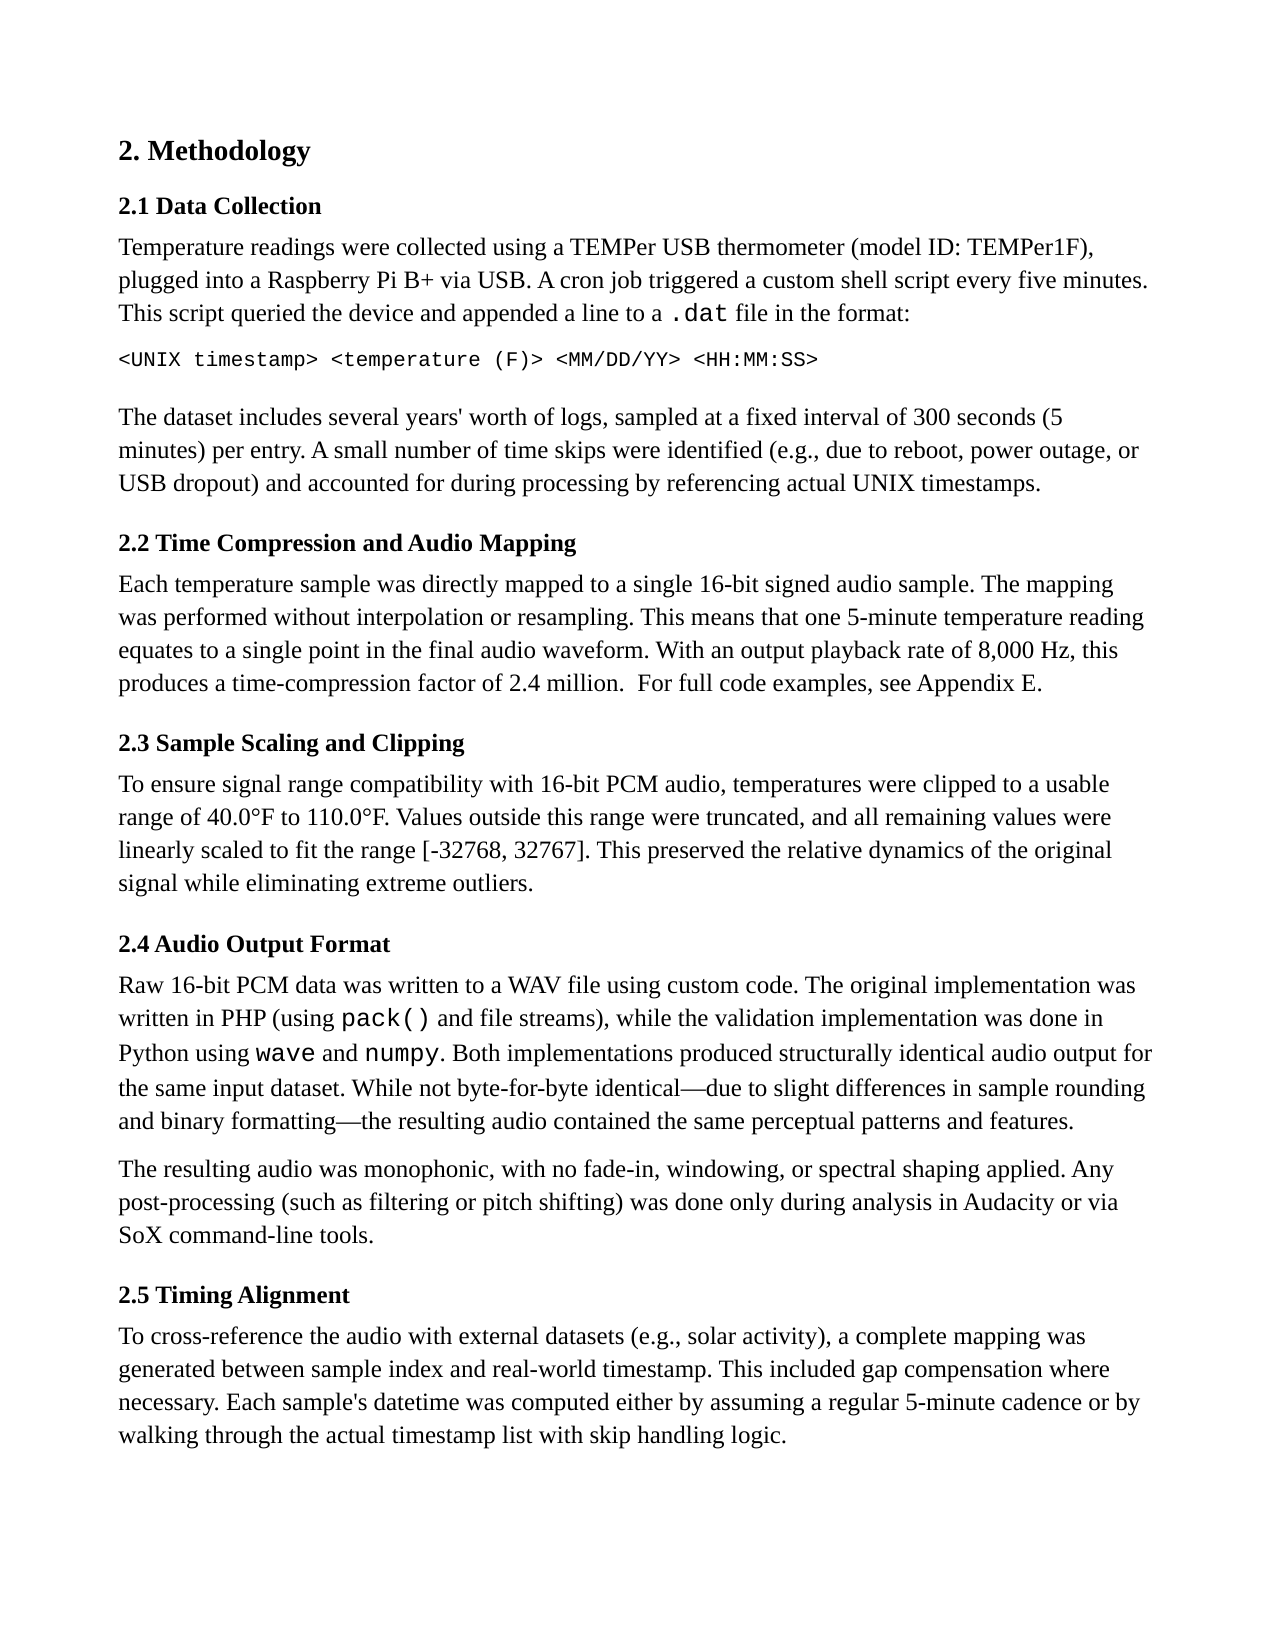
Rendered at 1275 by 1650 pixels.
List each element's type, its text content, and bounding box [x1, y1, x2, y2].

text Each temperature sample was directly mapped to a single 16-bit signed audio sample. The mapping was performed without interpolation or resampling. This means that one 5-minute temperature reading equates to a single point in the final audio waveform. With an output playback rate of 8,000 Hz, this produces a time-compression factor of 2.4 million. For full code examples, see Appendix E. [118, 569, 1157, 697]
text The resulting audio was monophonic, with no fade-in, windowing, or spectral shaping applied. Any post-processing (such as filtering or pitch shifting) was done only during analysis in Audacity or via SoX command-line tools. [118, 1154, 1157, 1248]
text <UNIX timestamp> <temperature (F)> <MM/DD/YY> <HH:MM:SS> [118, 348, 1157, 372]
text To ensure signal range compatibility with 16-bit PCM audio, temperatures were clipped to a usable range of 40.0°F to 110.0°F. Values outside this range were truncated, and all remaining values were linearly scaled to fit the range [-32768, 32767]. This preserved the relative dynamics of the original signal while eliminating extreme outliers. [118, 769, 1157, 897]
subtitle 2.3 Sample Scaling and Clipping [118, 728, 1157, 757]
subtitle 2.4 Audio Output Format [118, 929, 1157, 957]
text Raw 16-bit PCM data was written to a WAV file using custom code. The original implementation was written in PHP (using pack() and file streams), while the validation implementation was done in Python using wave and numpy. Both implementations produced structurally identical audio output for the same input dataset. While not byte-for-byte identical—due to slight differences in sample rounding and binary formatting—the resulting audio contained the same perceptual patterns and features. [118, 970, 1157, 1135]
text Temperature readings were collected using a TEMPer USB thermometer (model ID: TEMPer1F), plugged into a Raspberry Pi B+ via USB. A cron job triggered a custom shell script every five minutes. This script queried the device and appended a line to a .dat file in the format: [118, 232, 1157, 329]
text The dataset includes several years' worth of logs, sampled at a fixed interval of 300 seconds (5 minutes) per entry. A small number of time skips were identified (e.g., due to reboot, power outage, or USB dropout) and accounted for during processing by referencing actual UNIX timestamps. [118, 402, 1157, 496]
subtitle 2. Methodology [118, 133, 1157, 166]
subtitle 2.5 Timing Alignment [118, 1280, 1157, 1309]
text To cross-reference the audio with external datasets (e.g., solar activity), a complete mapping was generated between sample index and real-world timestamp. This included gap compensation where necessary. Each sample's datetime was computed either by assuming a regular 5-minute cadence or by walking through the actual timestamp list with skip handling logic. [118, 1321, 1157, 1449]
subtitle 2.2 Time Compression and Audio Mapping [118, 528, 1157, 557]
subtitle 2.1 Data Collection [118, 191, 1157, 220]
